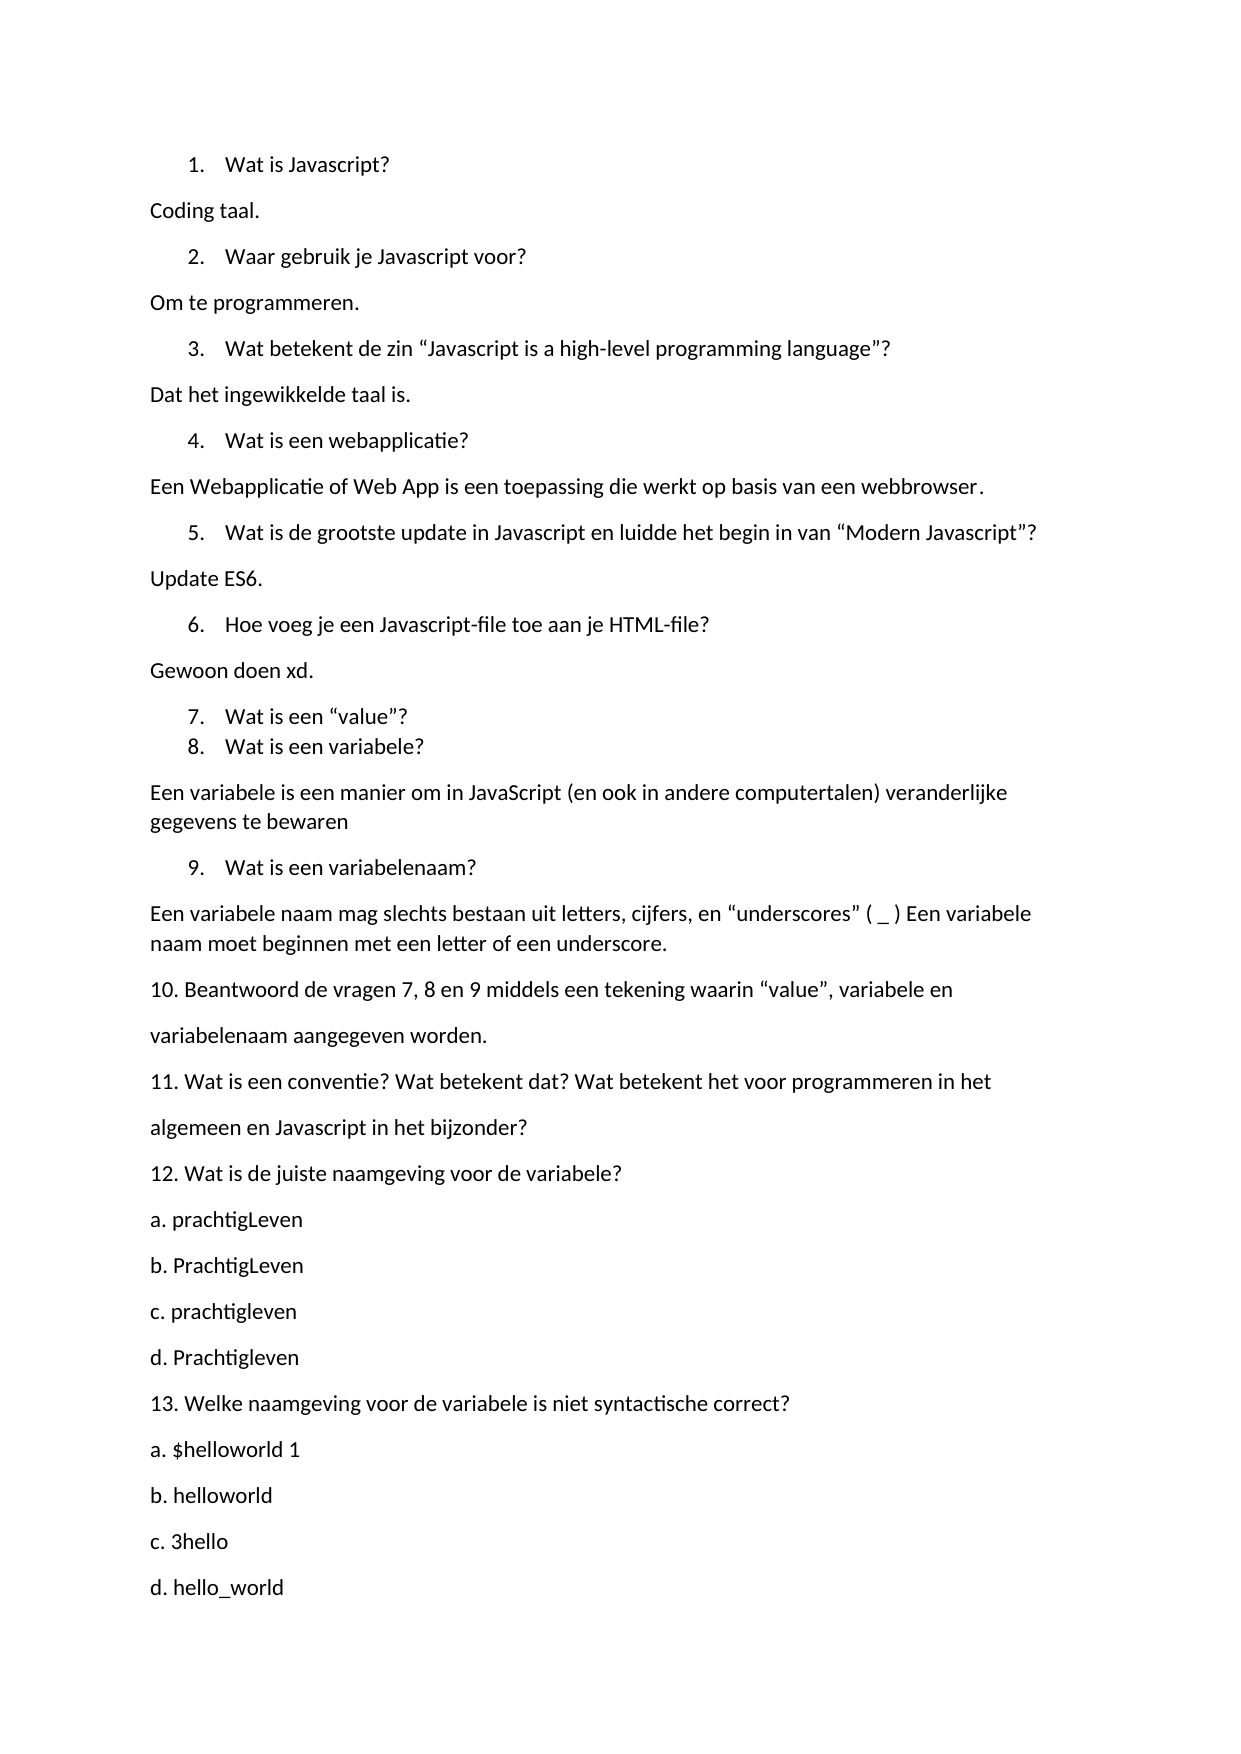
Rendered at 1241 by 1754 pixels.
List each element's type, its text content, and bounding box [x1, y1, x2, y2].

list Wat is Javascript? [187, 150, 1090, 178]
list Wat is een webapplicatie? [187, 426, 1090, 454]
text Coding taal. [150, 196, 1090, 224]
list Hoe voeg je een Javascript-file toe aan je HTML-file? [187, 610, 1090, 638]
text Om te programmeren. [150, 288, 1090, 316]
text d. hello_world [150, 1573, 1090, 1601]
text 12. Wat is de juiste naamgeving voor de variabele? [150, 1159, 1090, 1187]
text a. prachtigLeven [150, 1205, 1090, 1233]
text 13. Welke naamgeving voor de variabele is niet syntactische correct? [150, 1389, 1090, 1417]
list Wat is de grootste update in Javascript en luidde het begin in van “Modern Javascript”? [187, 518, 1090, 546]
text b. helloworld [150, 1481, 1090, 1509]
text Update ES6. [150, 564, 1090, 592]
text Een variabele is een manier om in JavaScript (en ook in andere computertalen) veranderlijke gegevens te bewaren [150, 778, 1090, 835]
text Een Webapplicatie of Web App is een toepassing die werkt op basis van een webbrowser. [150, 472, 1090, 500]
text algemeen en Javascript in het bijzonder? [150, 1113, 1090, 1141]
text b. PrachtigLeven [150, 1251, 1090, 1279]
text c. 3hello [150, 1527, 1090, 1555]
text Een variabele naam mag slechts bestaan uit letters, cijfers, en “underscores” ( _ ) Een variabele naam moet beginnen met een letter of een underscore. [150, 899, 1090, 957]
text a. $helloworld 1 [150, 1435, 1090, 1463]
text 11. Wat is een conventie? Wat betekent dat? Wat betekent het voor programmeren in het [150, 1067, 1090, 1095]
list Wat is een “value”? [187, 702, 1090, 731]
text 10. Beantwoord de vragen 7, 8 en 9 middels een tekening waarin “value”, variabele en [150, 975, 1090, 1003]
list Wat is een variabele? [187, 732, 1090, 760]
text variabelenaam aangegeven worden. [150, 1021, 1090, 1049]
list Wat betekent de zin “Javascript is a high-level programming language”? [187, 334, 1090, 362]
text c. prachtigleven [150, 1297, 1090, 1325]
list Waar gebruik je Javascript voor? [187, 242, 1090, 270]
text Dat het ingewikkelde taal is. [150, 380, 1090, 408]
list Wat is een variabelenaam? [187, 853, 1090, 881]
text Gewoon doen xd. [150, 656, 1090, 684]
text d. Prachtigleven [150, 1343, 1090, 1371]
